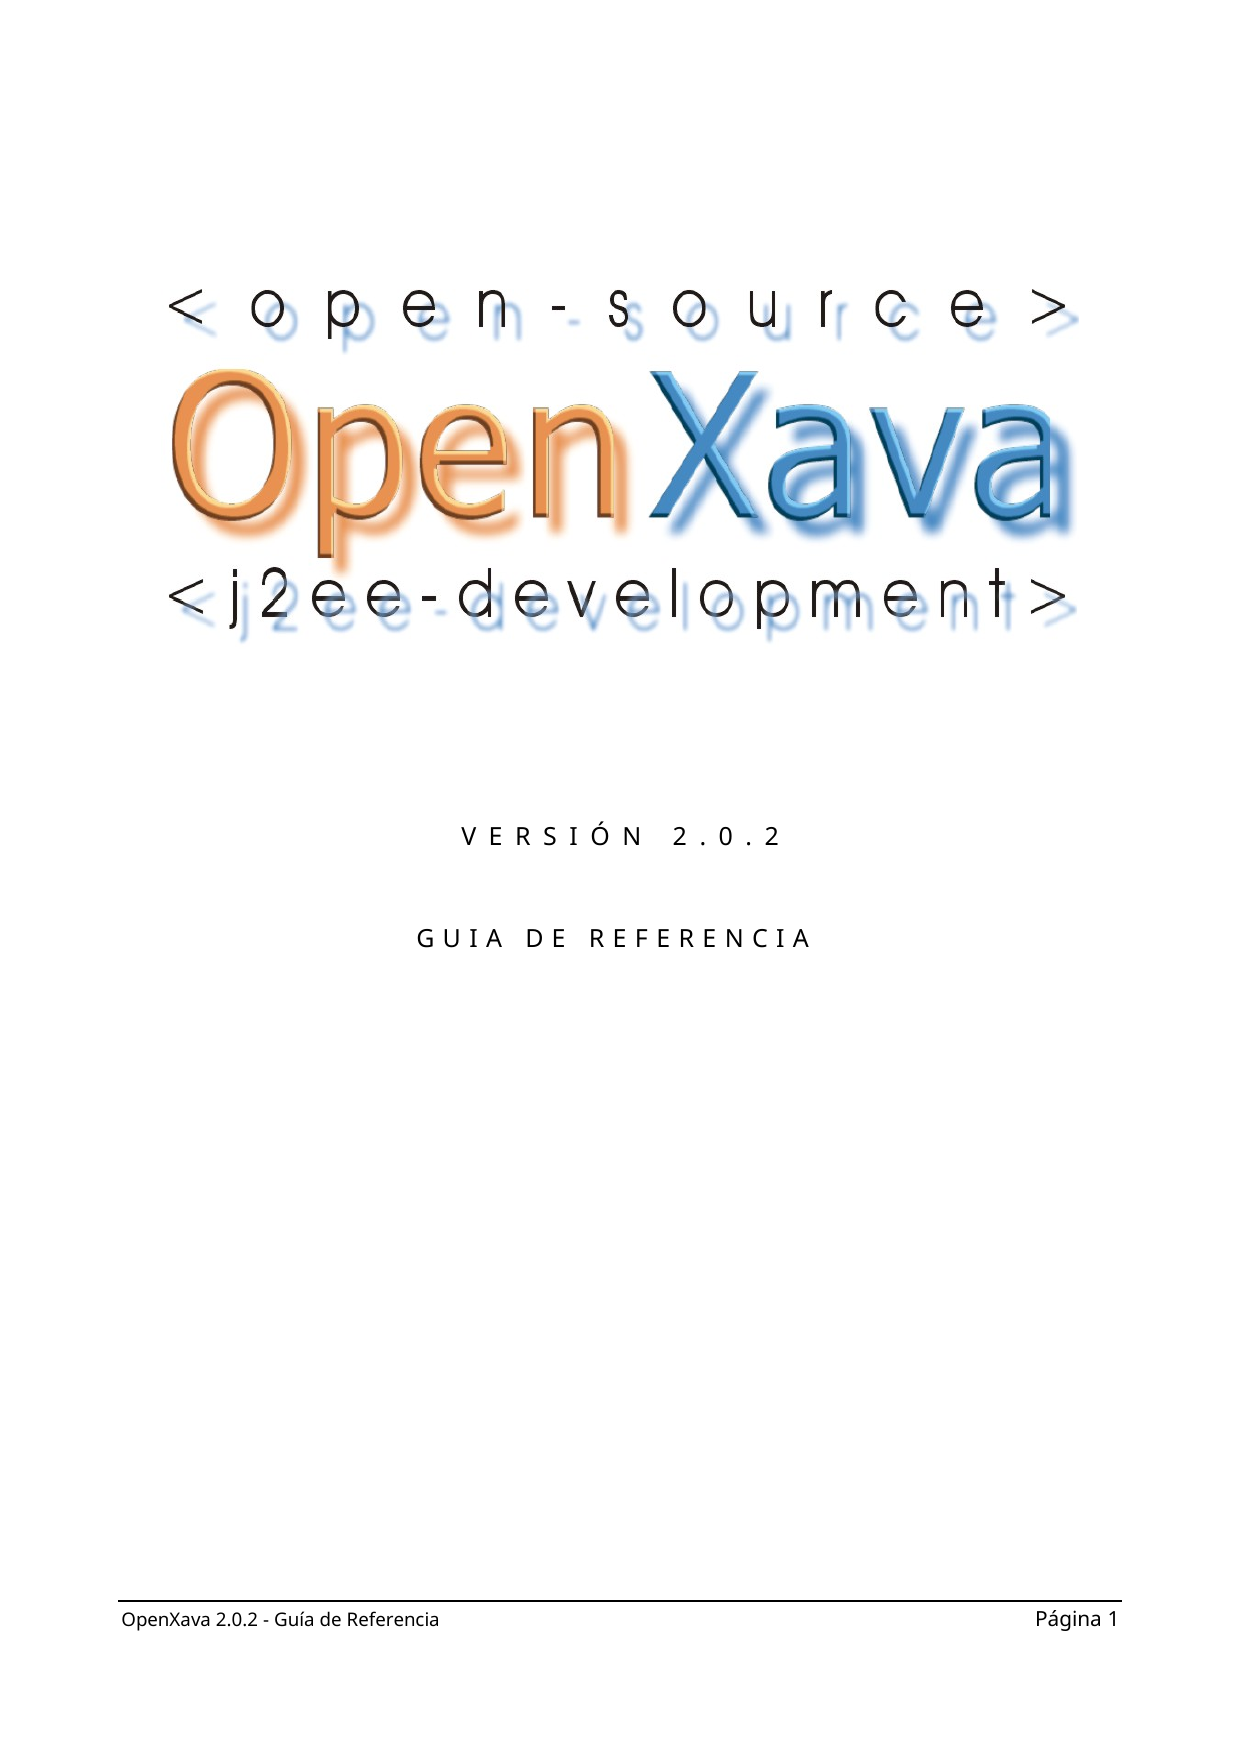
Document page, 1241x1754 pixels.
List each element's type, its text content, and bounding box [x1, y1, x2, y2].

text VERSIÓN 2.0.2 [118, 819, 1122, 853]
text GUIA DE REFERENCIA [118, 921, 1122, 955]
picture [161, 289, 1080, 649]
